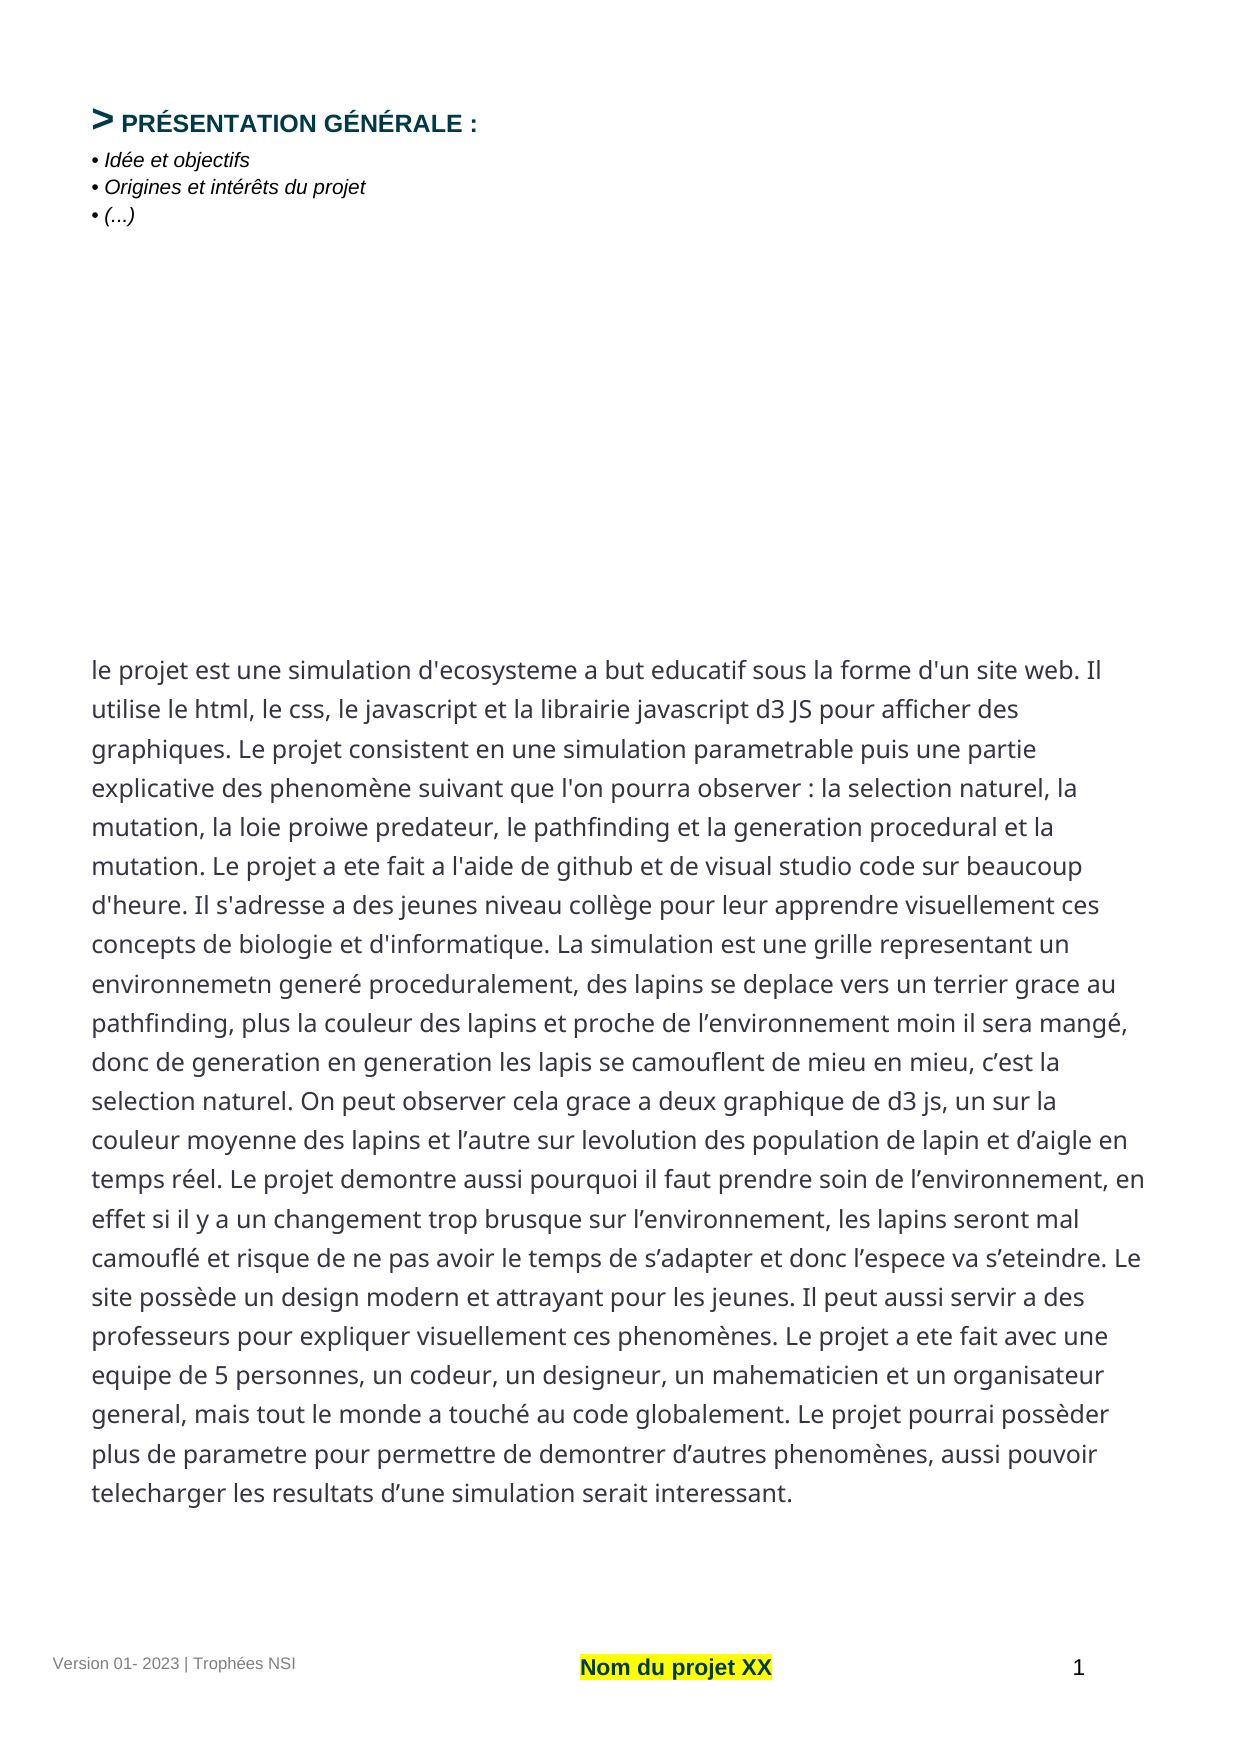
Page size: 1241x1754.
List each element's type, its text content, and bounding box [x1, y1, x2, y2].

text > PRÉSENTATION GÉNÉRALE : [91, 95, 1149, 141]
text • Idée et objectifs [91, 147, 1149, 171]
text • Origines et intérêts du projet [91, 175, 1149, 199]
text le projet est une simulation d'ecosysteme a but educatif sous la forme d'un site web. Il utilise le html, le css, le javascript et la librairie javascript d3 JS pour afficher des graphiques. Le projet consistent en une simulation parametrable puis une partie explicative des phenomène suivant que l'on pourra observer : la selection naturel, la mutation, la loie proiwe predateur, le pathfinding et la generation procedural et la mutation. Le projet a ete fait a l'aide de github et de visual studio code sur beaucoup d'heure. Il s'adresse a des jeunes niveau collège pour leur apprendre visuellement ces concepts de biologie et d'informatique. La simulation est une grille representant un environnemetn generé proceduralement, des lapins se deplace vers un terrier grace au pathfinding, plus la couleur des lapins et proche de l’environnement moin il sera mangé, donc de generation en generation les lapis se camouflent de mieu en mieu, c’est la selection naturel. On peut observer cela grace a deux graphique de d3 js, un sur la couleur moyenne des lapins et l’autre sur levolution des population de lapin et d’aigle en temps réel. Le projet demontre aussi pourquoi il faut prendre soin de l’environnement, en effet si il y a un changement trop brusque sur l’environnement, les lapins seront mal camouflé et risque de ne pas avoir le temps de s’adapter et donc l’espece va s’eteindre. Le site possède un design modern et attrayant pour les jeunes. Il peut aussi servir a des professeurs pour expliquer visuellement ces phenomènes. Le projet a ete fait avec une equipe de 5 personnes, un codeur, un designeur, un mahematicien et un organisateur general, mais tout le monde a touché au code globalement. Le projet pourrai possèder plus de parametre pour permettre de demontrer d’autres phenomènes, aussi pouvoir telecharger les resultats d’une simulation serait interessant. [91, 653, 1149, 1509]
text • (...) [91, 202, 1149, 226]
